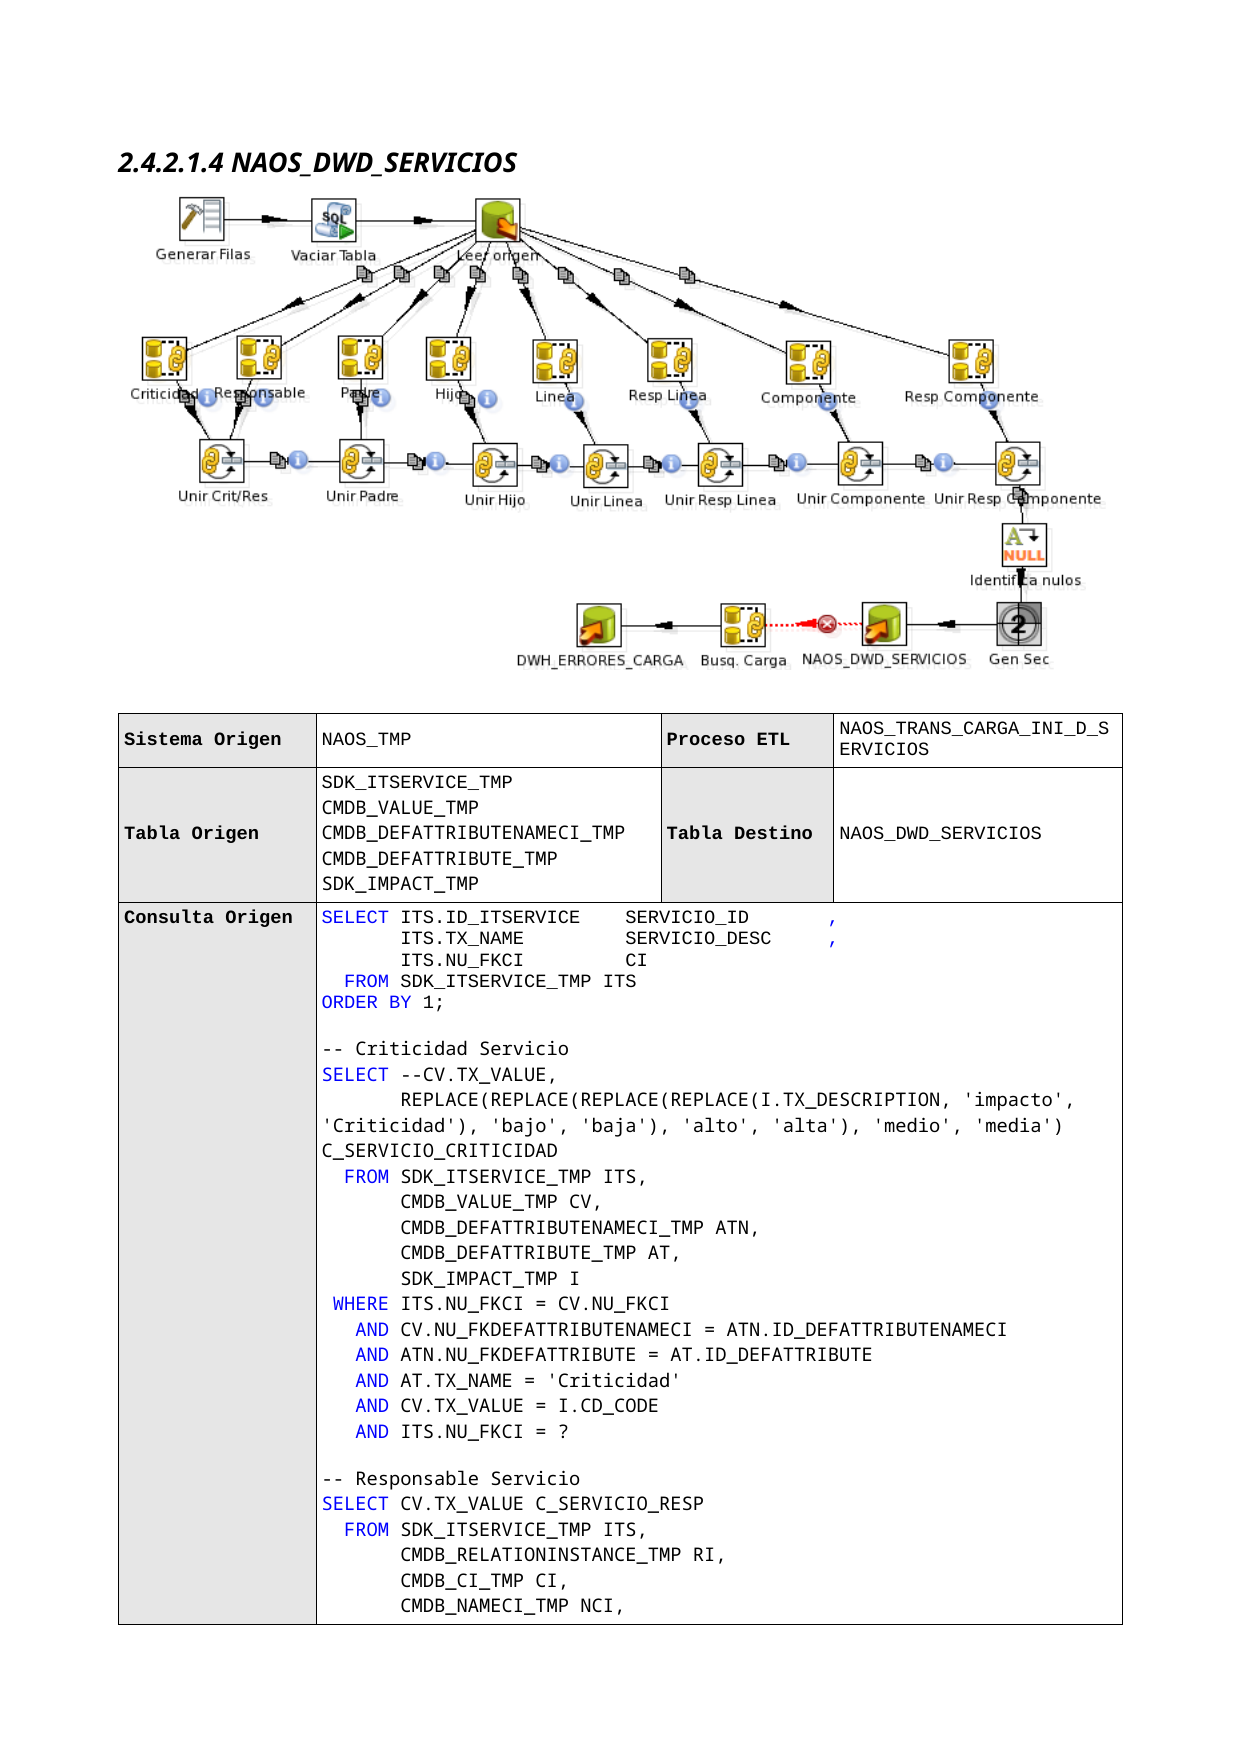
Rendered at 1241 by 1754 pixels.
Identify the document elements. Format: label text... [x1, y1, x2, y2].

table_cell SDK_ITSERVICE_TMP CMDB_VALUE_TMP CMDB_DEFATTRIBUTENAMECI_TMP CMDB_DEFATTRIBUTE_TMP SDK_IMPACT_TMP [317, 768, 661, 902]
subtitle NAOS_DWD_SERVICIOS [118, 143, 1122, 180]
table_cell Tabla Origen [119, 768, 316, 902]
table_cell NAOS_DWD_SERVICIOS [834, 768, 1122, 902]
table_cell Consulta Origen [119, 903, 316, 1624]
table_header Sistema Origen [119, 714, 316, 767]
table_cell SELECT ITS.ID_ITSERVICE SERVICIO_ID , ITS.TX_NAME SERVICIO_DESC , ITS.NU_FKCI CI FROM SDK_ITSERVICE_TMP ITS ORDER BY 1; -- Criticidad Servicio SELECT --CV.TX_VALUE, REPLACE(REPLACE(REPLACE(REPLACE(I.TX_DESCRIPTION, 'impacto', 'Criticidad'), 'bajo', 'baja'), 'alto', 'alta'), 'medio', 'media') C_SERVICIO_CRITICIDAD FROM SDK_ITSERVICE_TMP ITS, CMDB_VALUE_TMP CV, CMDB_DEFATTRIBUTENAMECI_TMP ATN, CMDB_DEFATTRIBUTE_TMP AT, SDK_IMPACT_TMP I WHERE ITS.NU_FKCI = CV.NU_FKCI AND CV.NU_FKDEFATTRIBUTENAMECI = ATN.ID_DEFATTRIBUTENAMECI AND ATN.NU_FKDEFATTRIBUTE = AT.ID_DEFATTRIBUTE AND AT.TX_NAME = 'Criticidad' AND CV.TX_VALUE = I.CD_CODE AND ITS.NU_FKCI = ? -- Responsable Servicio SELECT CV.TX_VALUE C_SERVICIO_RESP FROM SDK_ITSERVICE_TMP ITS, CMDB_RELATIONINSTANCE_TMP RI, CMDB_CI_TMP CI, CMDB_NAMECI_TMP NCI, [317, 903, 1122, 1624]
table_header NAOS_TMP [317, 714, 661, 767]
table_header Proceso ETL [662, 714, 833, 767]
table_cell Tabla Destino [662, 768, 833, 902]
table_header NAOS_TRANS_CARGA_INI_D_SERVICIOS [834, 714, 1122, 767]
